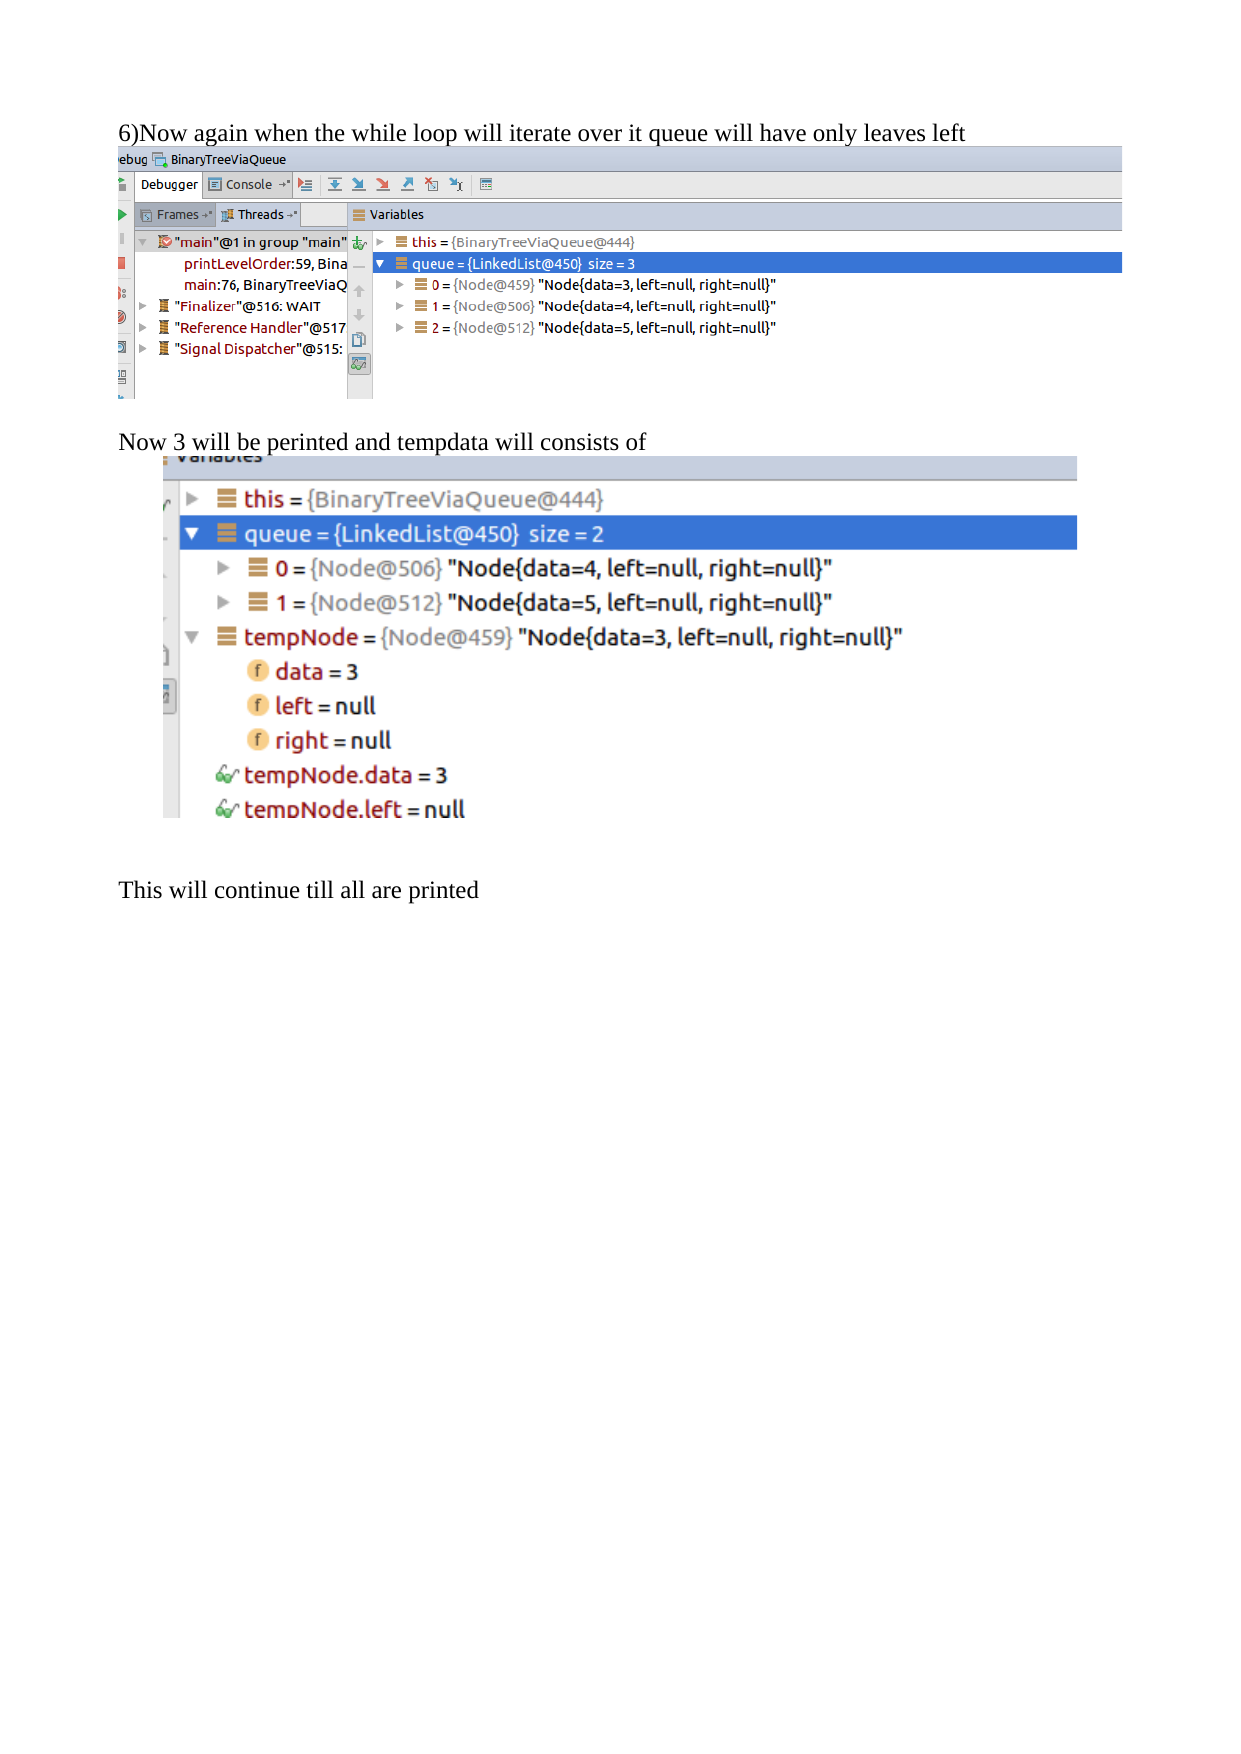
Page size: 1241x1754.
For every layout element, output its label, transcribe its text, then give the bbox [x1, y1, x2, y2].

text Now 3 will be perinted and tempdata will consists of [118, 427, 1122, 456]
text 6)Now again when the while loop will iterate over it queue will have only leaves left [118, 118, 1122, 146]
picture [118, 146, 1123, 399]
picture [163, 456, 1078, 818]
text This will continue till all are printed [118, 875, 1122, 903]
